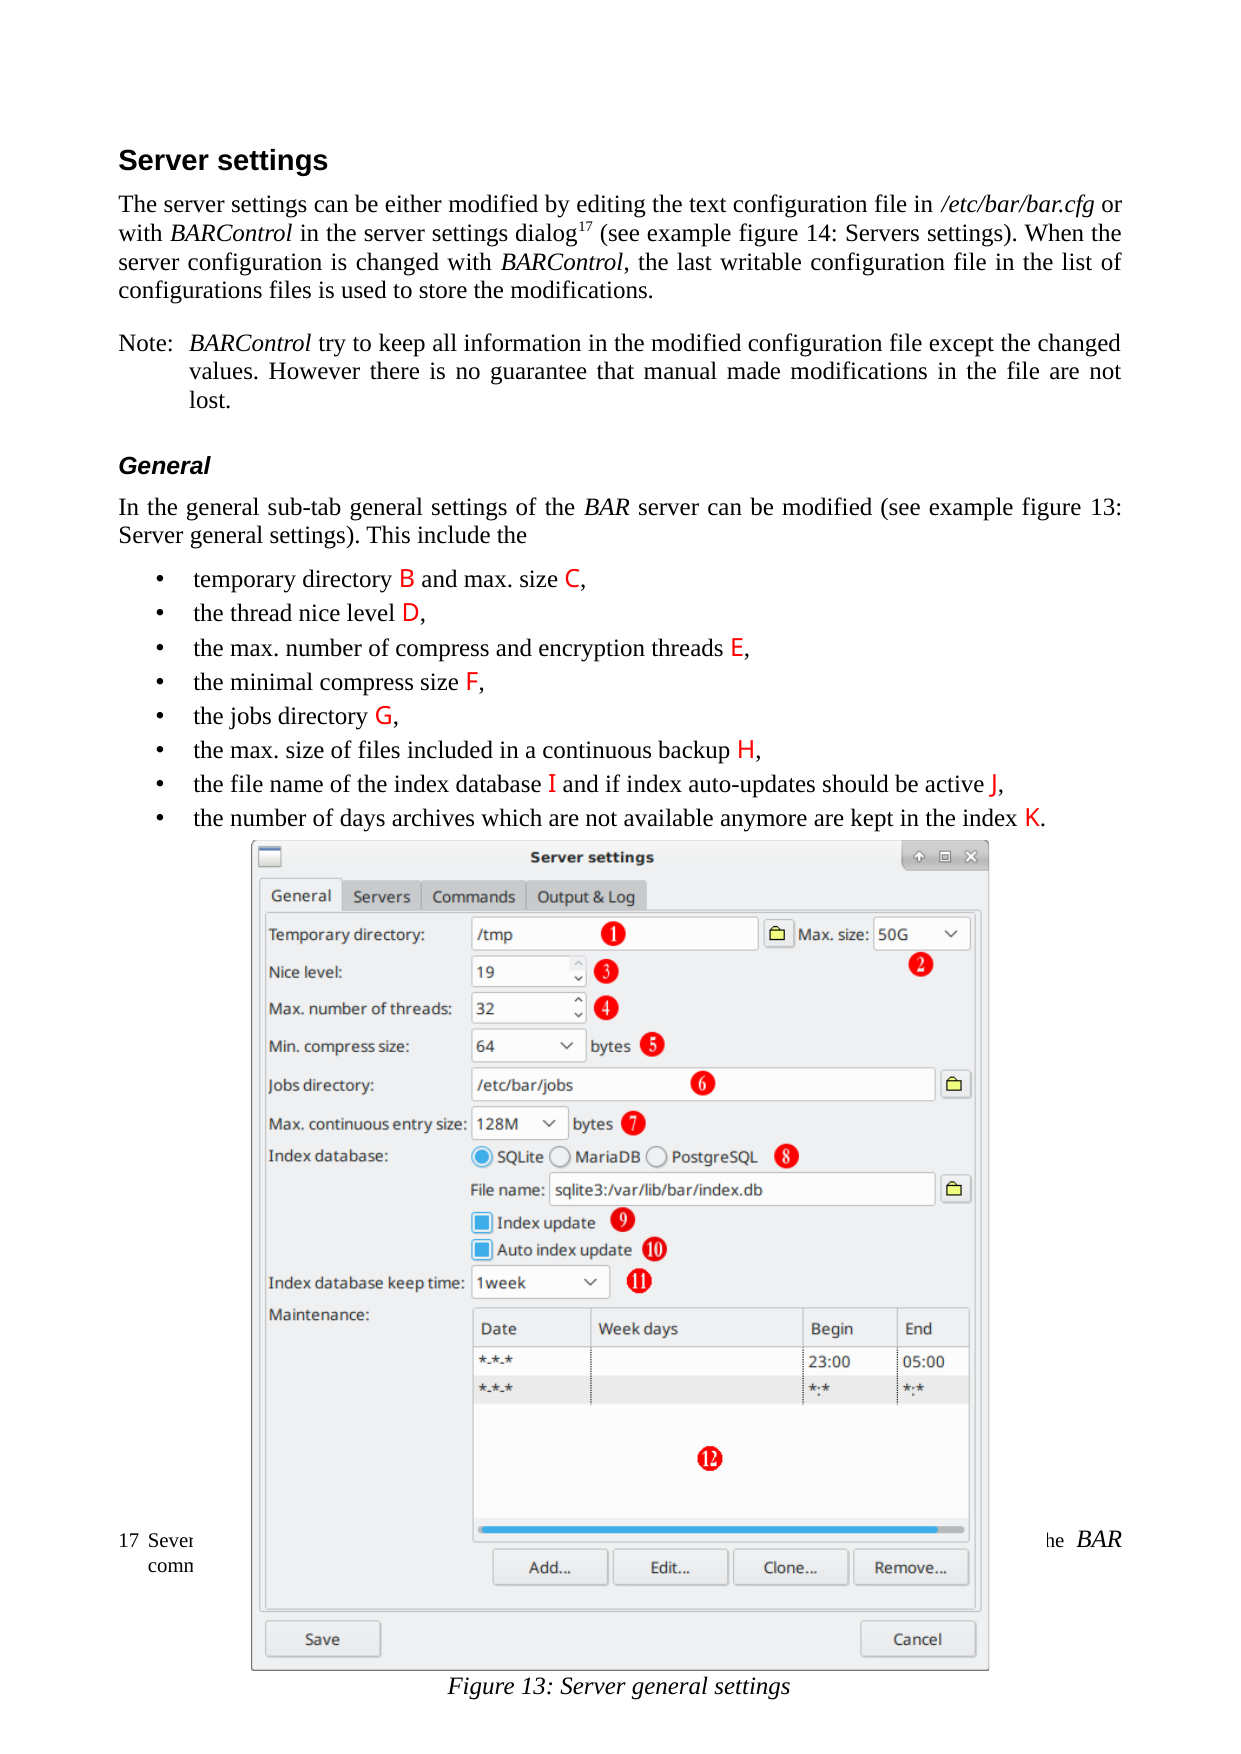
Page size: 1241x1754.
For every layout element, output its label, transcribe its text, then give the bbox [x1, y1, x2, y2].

text Several configuration files may exists which are concatenated in the ordering they are specified on the BAR command line. [1047, 1524, 1122, 1577]
list the minimal compress size F, [156, 663, 1122, 697]
list the max. number of compress and encryption threads E, [156, 629, 1122, 663]
list temporary directory B and max. size C, [156, 561, 1122, 595]
text In the general sub-tab general settings of the BAR server can be modified (see example figure 13: Server general settings). This include the [118, 492, 1122, 549]
subtitle General [118, 451, 1122, 479]
list the max. size of files included in a continuous backup H, [156, 731, 1122, 765]
list the jobs directory G, [156, 697, 1122, 731]
text The server settings can be either modified by editing the text configuration file in /etc/bar/bar.cfg or with BARControl in the server settings dialog (see example figure 14: Servers settings). When the server configuration is changed with BARControl, the last writable configuration file in the list of configurations files is used to store the modifications. [118, 189, 1122, 304]
picture [251, 840, 990, 1671]
text Several configuration files may exists which are concatenated in the ordering they are specified on the BAR command line. [118, 1524, 193, 1577]
text Note: BARControl try to keep all information in the modified configuration file except the changed values. However there is no guarantee that manual made modifications in the file are not lost. [118, 328, 1122, 414]
list the number of days archives which are not available anymore are kept in the index K. [156, 799, 1122, 833]
list the thread nice level D, [156, 595, 1122, 629]
subtitle Server settings [118, 143, 1122, 177]
list the file name of the index database I and if index auto-updates should be active J, [156, 765, 1122, 799]
list Figure 13: Server general settings [193, 852, 1047, 1699]
